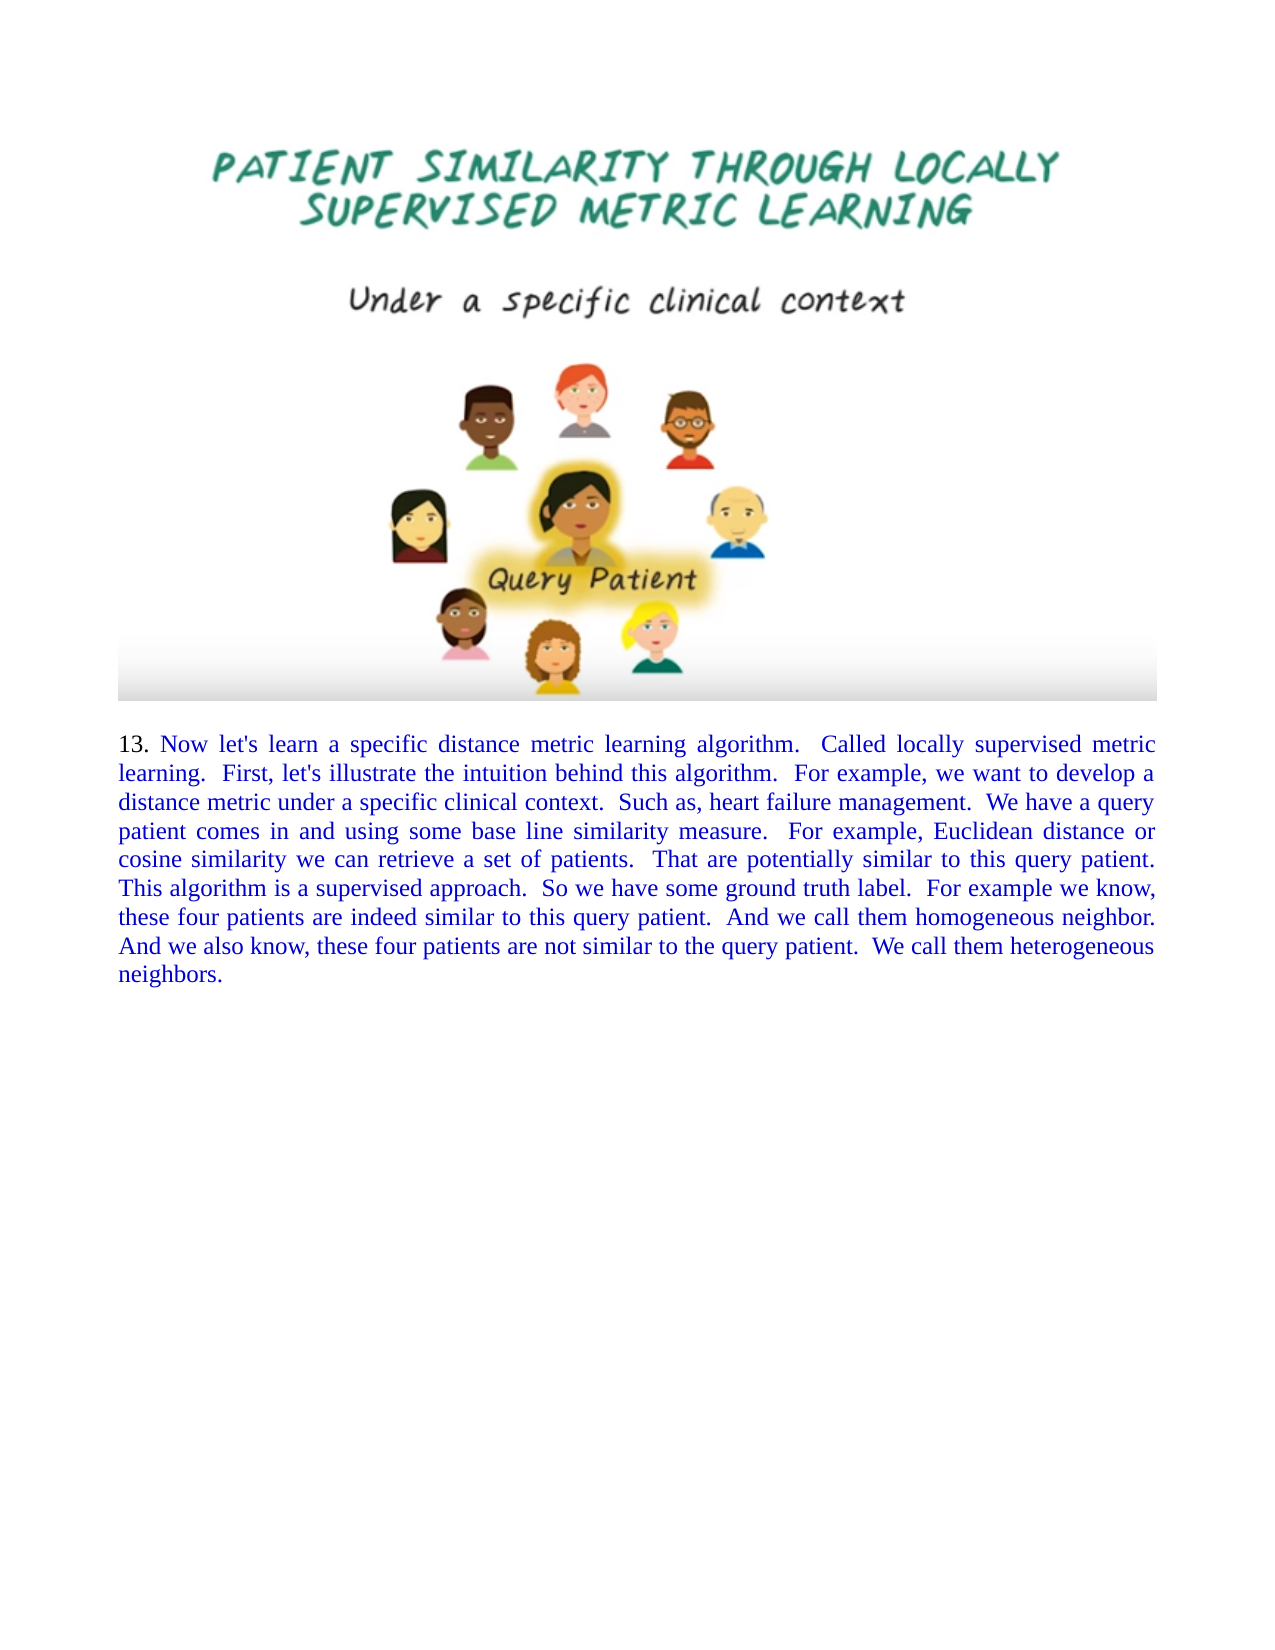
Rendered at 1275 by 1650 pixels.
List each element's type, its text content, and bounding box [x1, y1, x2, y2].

picture [118, 146, 1157, 701]
text 13. Now let's learn a specific distance metric learning algorithm. Called locally supervised metric learning. First, let's illustrate the intuition behind this algorithm. For example, we want to develop a distance metric under a specific clinical context. Such as, heart failure management. We have a query patient comes in and using some base line similarity measure. For example, Euclidean distance or cosine similarity we can retrieve a set of patients. That are potentially similar to this query patient. This algorithm is a supervised approach. So we have some ground truth label. For example we know, these four patients are indeed similar to this query patient. And we call them homogeneous neighbor. And we also know, these four patients are not similar to the query patient. We call them heterogeneous neighbors. [118, 729, 1157, 988]
